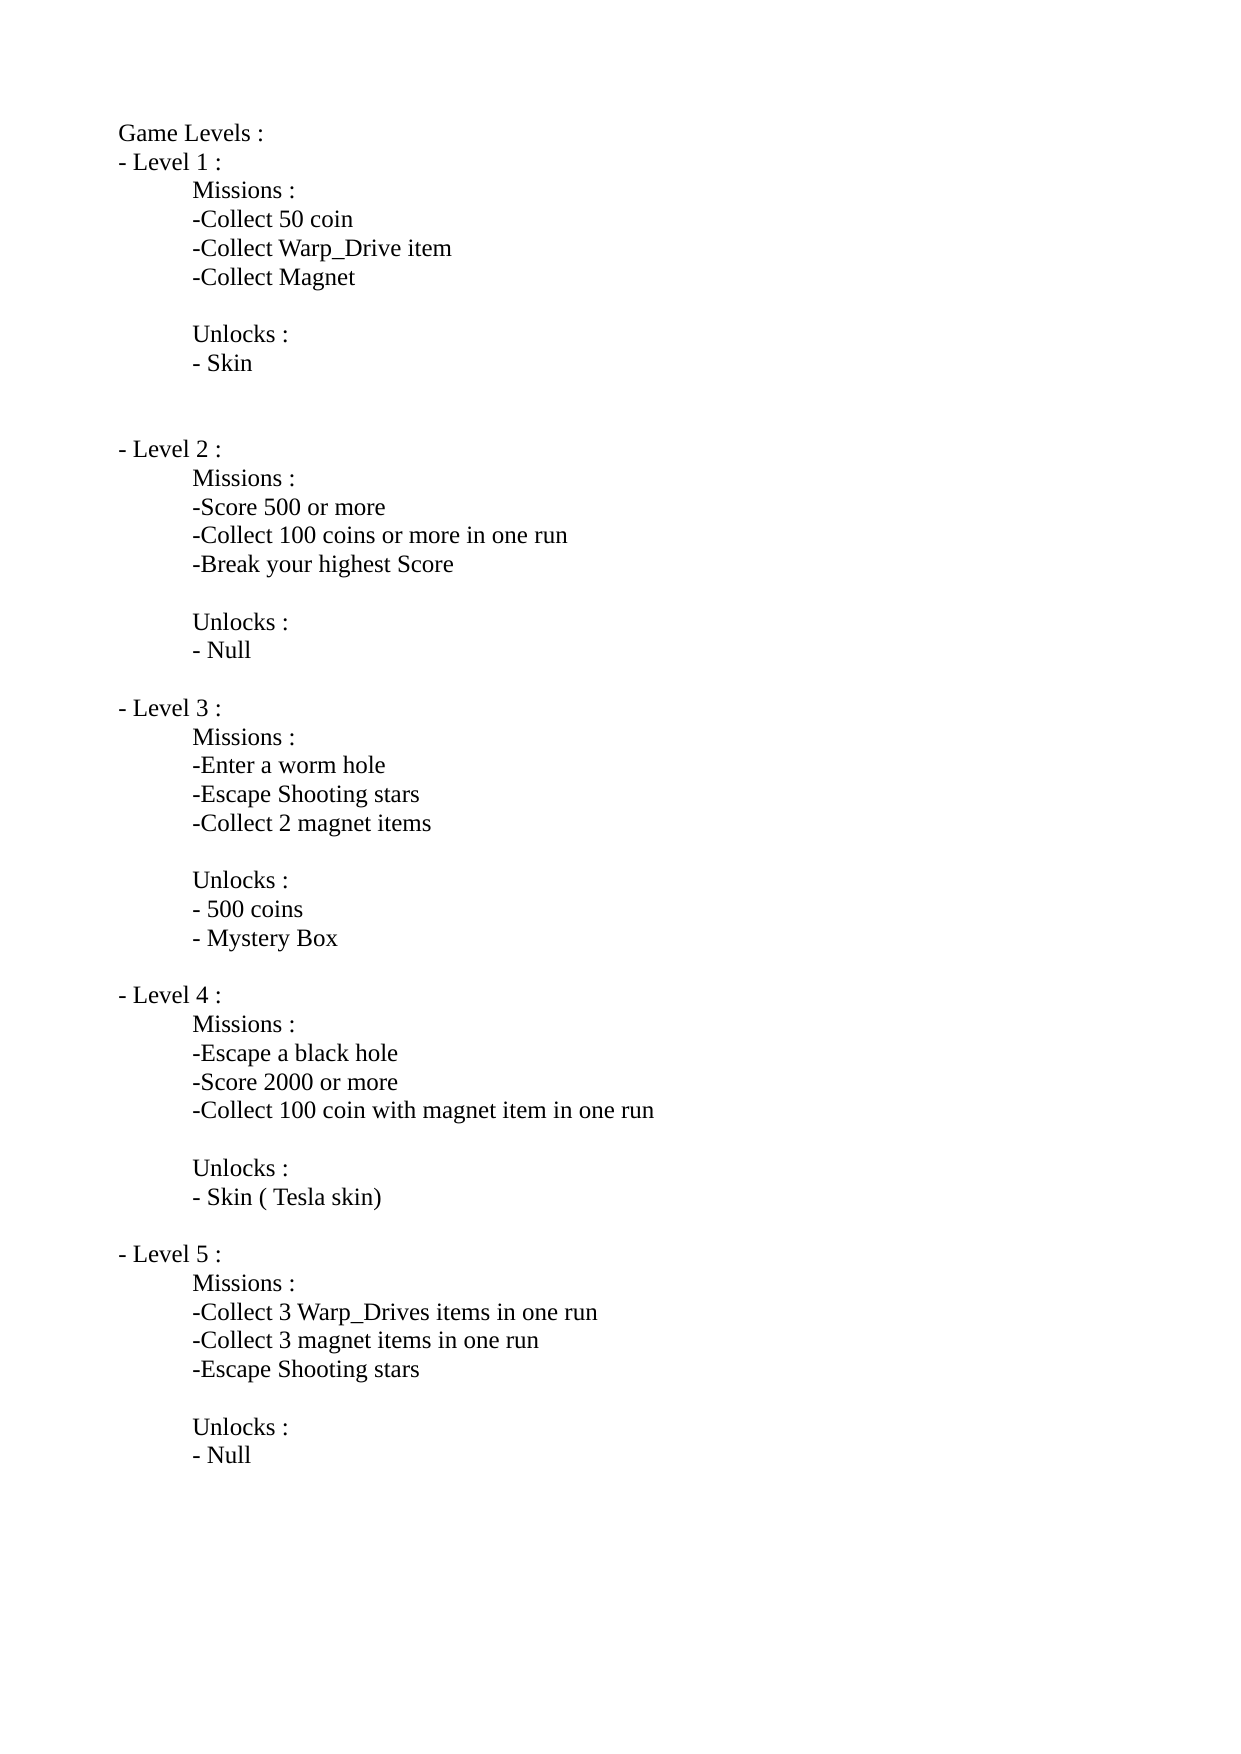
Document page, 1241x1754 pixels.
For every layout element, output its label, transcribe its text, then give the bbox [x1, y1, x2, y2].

text -Collect 3 Warp_Drives items in one run [118, 1297, 1122, 1326]
text - Skin ( Tesla skin) [118, 1182, 1122, 1211]
text Game Levels : [118, 118, 1122, 147]
text -Collect 50 coin [118, 204, 1122, 233]
text - Mystery Box [118, 923, 1122, 952]
text -Escape Shooting stars [118, 1354, 1122, 1383]
text Missions : [118, 722, 1122, 751]
text -Enter a worm hole [118, 751, 1122, 779]
text -Escape a black hole [118, 1038, 1122, 1067]
text Unlocks : [118, 319, 1122, 348]
text - Level 2 : [118, 434, 1122, 463]
text - Skin [118, 348, 1122, 377]
text -Collect 100 coins or more in one run [118, 521, 1122, 549]
text Unlocks : [118, 1153, 1122, 1182]
text Missions : [118, 176, 1122, 204]
text - Level 5 : [118, 1239, 1122, 1268]
text Unlocks : [118, 607, 1122, 636]
text -Collect Warp_Drive item [118, 233, 1122, 262]
text - Level 4 : [118, 981, 1122, 1009]
text Unlocks : [118, 1412, 1122, 1441]
text -Collect Magnet [118, 262, 1122, 291]
text - 500 coins [118, 894, 1122, 923]
text - Null [118, 636, 1122, 664]
text - Null [118, 1441, 1122, 1469]
text -Collect 3 magnet items in one run [118, 1326, 1122, 1354]
text -Score 500 or more [118, 492, 1122, 521]
text - Level 3 : [118, 693, 1122, 722]
text - Level 1 : [118, 147, 1122, 176]
text -Score 2000 or more [118, 1067, 1122, 1096]
text Unlocks : [118, 866, 1122, 894]
text Missions : [118, 1009, 1122, 1038]
text Missions : [118, 463, 1122, 492]
text Missions : [118, 1268, 1122, 1297]
text -Collect 2 magnet items [118, 808, 1122, 837]
text -Escape Shooting stars [118, 779, 1122, 808]
text -Break your highest Score [118, 549, 1122, 578]
text -Collect 100 coin with magnet item in one run [118, 1096, 1122, 1124]
